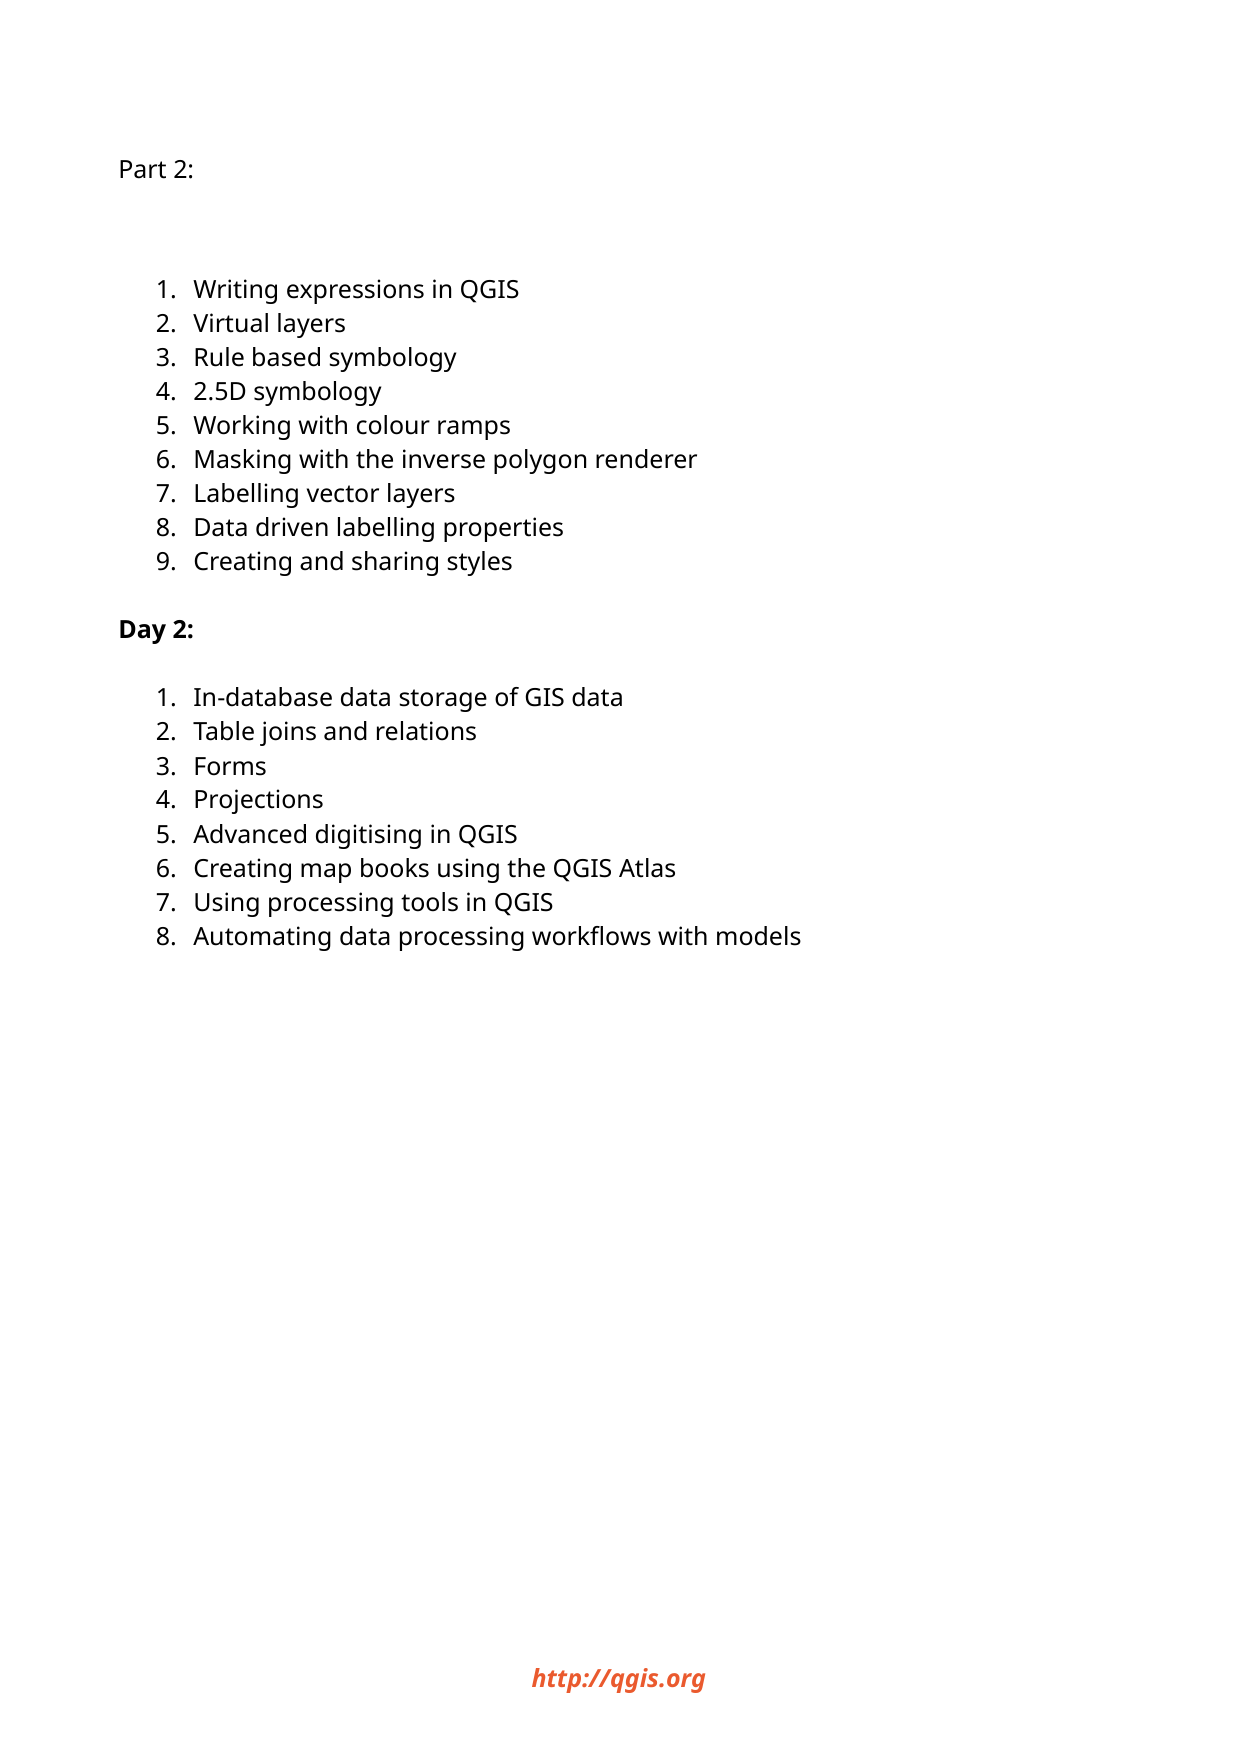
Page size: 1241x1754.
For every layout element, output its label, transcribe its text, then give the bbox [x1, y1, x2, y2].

text Day 2: [118, 612, 1122, 646]
list Table joins and relations [156, 714, 1122, 748]
list Data driven labelling properties [156, 510, 1122, 544]
list Rule based symbology [156, 339, 1122, 373]
list Labelling vector layers [156, 476, 1122, 510]
list 2.5D symbology [156, 373, 1122, 407]
list Automating data processing workflows with models [156, 918, 1122, 952]
list Virtual layers [156, 305, 1122, 339]
list Writing expressions in QGIS [156, 271, 1122, 305]
list Creating and sharing styles [156, 544, 1122, 578]
list Masking with the inverse polygon renderer [156, 442, 1122, 476]
list Working with colour ramps [156, 407, 1122, 442]
list In-database data storage of GIS data [156, 680, 1122, 714]
list Forms [156, 748, 1122, 782]
list Projections [156, 782, 1122, 816]
list Using processing tools in QGIS [156, 884, 1122, 918]
text Part 2: [118, 118, 1122, 186]
list Advanced digitising in QGIS [156, 816, 1122, 850]
list Creating map books using the QGIS Atlas [156, 850, 1122, 884]
